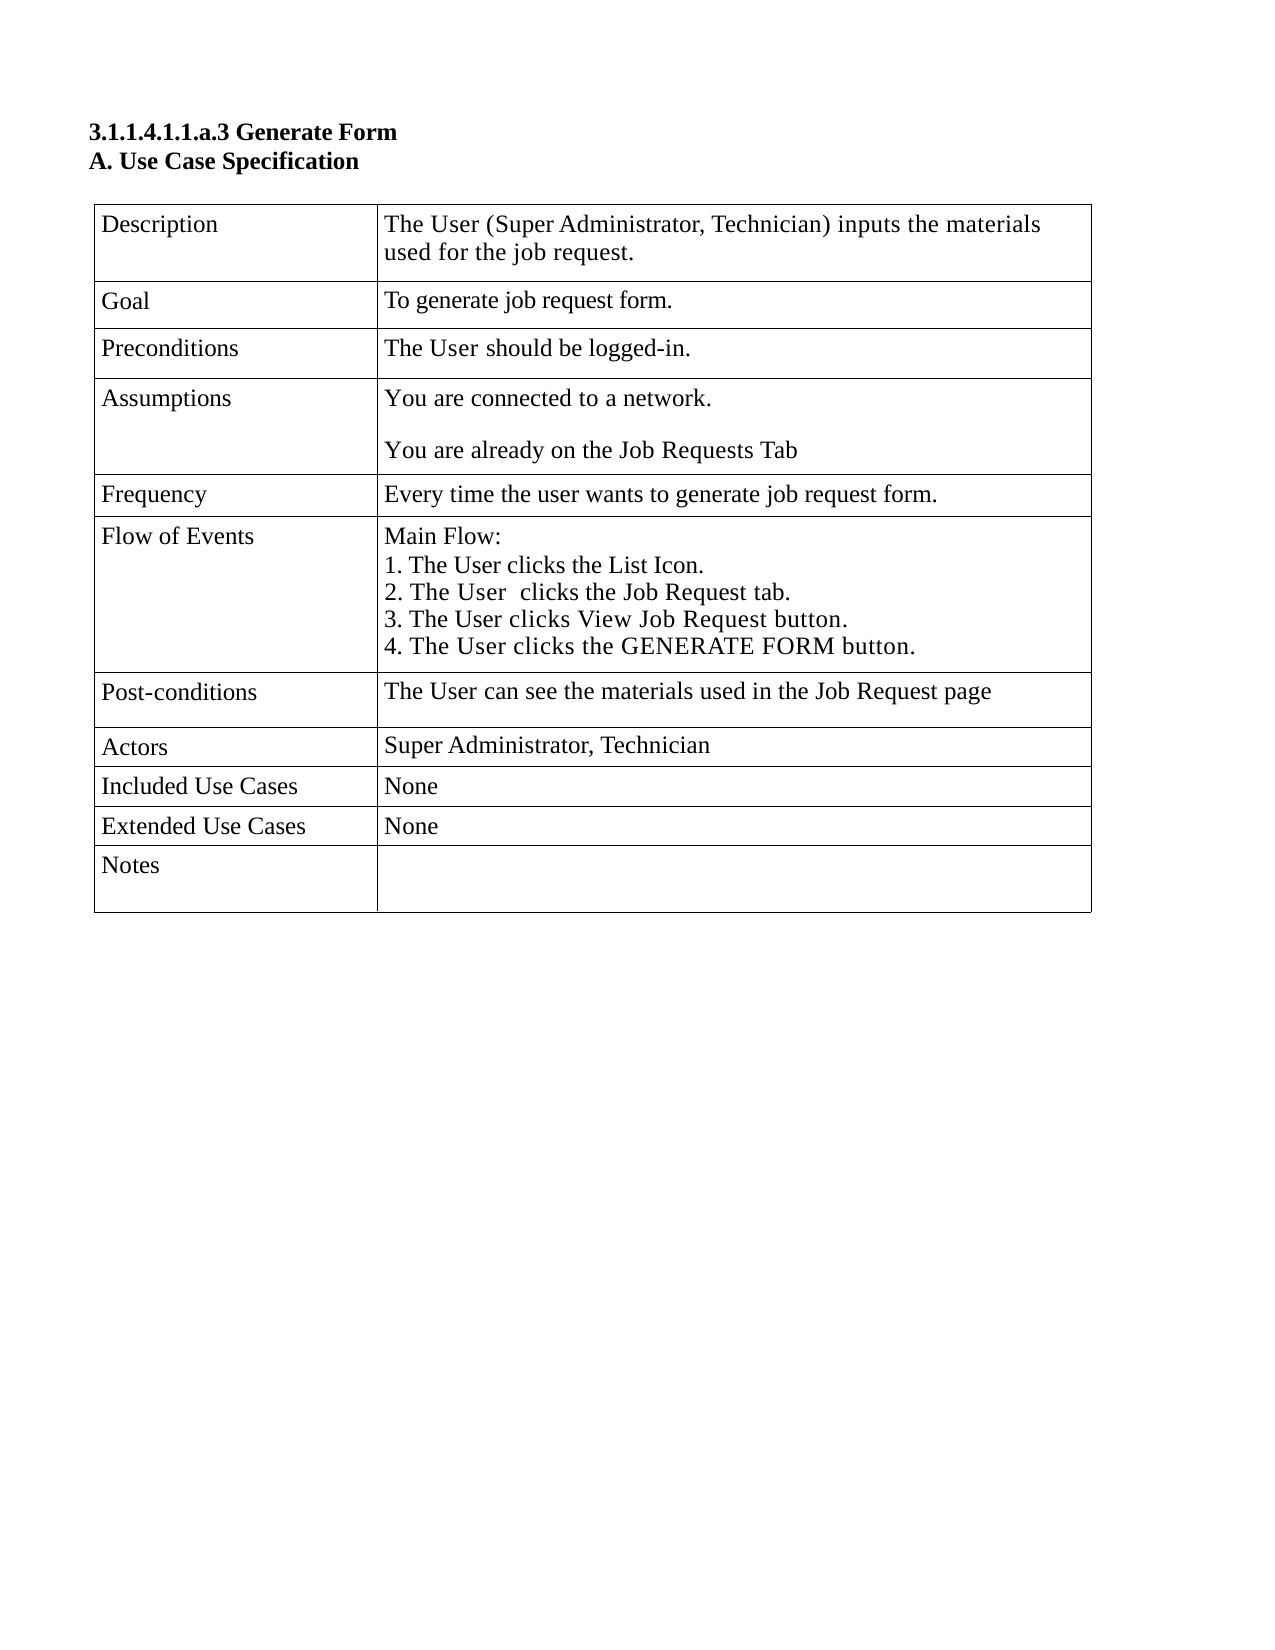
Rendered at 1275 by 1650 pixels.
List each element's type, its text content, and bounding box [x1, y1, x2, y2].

table_header The User (Super Administrator, Technician) inputs the materials used for the job request. [378, 205, 1091, 281]
text 3.1.1.4.1.1.a.3 Generate Form [88, 117, 1186, 146]
table_cell You are connected to a network. You are already on the Job Requests Tab [378, 379, 1091, 474]
table_cell Frequency [95, 475, 377, 516]
text A. Use Case Specification [88, 146, 1186, 175]
table_cell Extended Use Cases [95, 807, 377, 845]
table_cell Preconditions [95, 329, 377, 378]
table_cell Every time the user wants to generate job request form. [378, 475, 1091, 516]
table_cell Notes [95, 846, 377, 911]
table_cell Actors [95, 728, 377, 766]
table_cell To generate job request form. [378, 282, 1091, 328]
table_cell The User should be logged-in. [378, 329, 1091, 378]
table_cell Flow of Events [95, 517, 377, 672]
table_header Description [95, 205, 377, 281]
table_cell Post-conditions [95, 673, 377, 727]
table_cell Main Flow: 1. The User clicks the List Icon. 2. The User clicks the Job Request tab. 3. The User clicks View Job Request button. 4. The User clicks the GENERATE FORM button. [378, 517, 1091, 672]
table_cell Super Administrator, Technician [378, 728, 1091, 766]
table_cell [378, 846, 1091, 911]
table_cell Included Use Cases [95, 767, 377, 806]
table_cell None [378, 807, 1091, 845]
table_cell Assumptions [95, 379, 377, 474]
table_cell The User can see the materials used in the Job Request page [378, 673, 1091, 727]
table_cell Goal [95, 282, 377, 328]
table_cell None [378, 767, 1091, 806]
